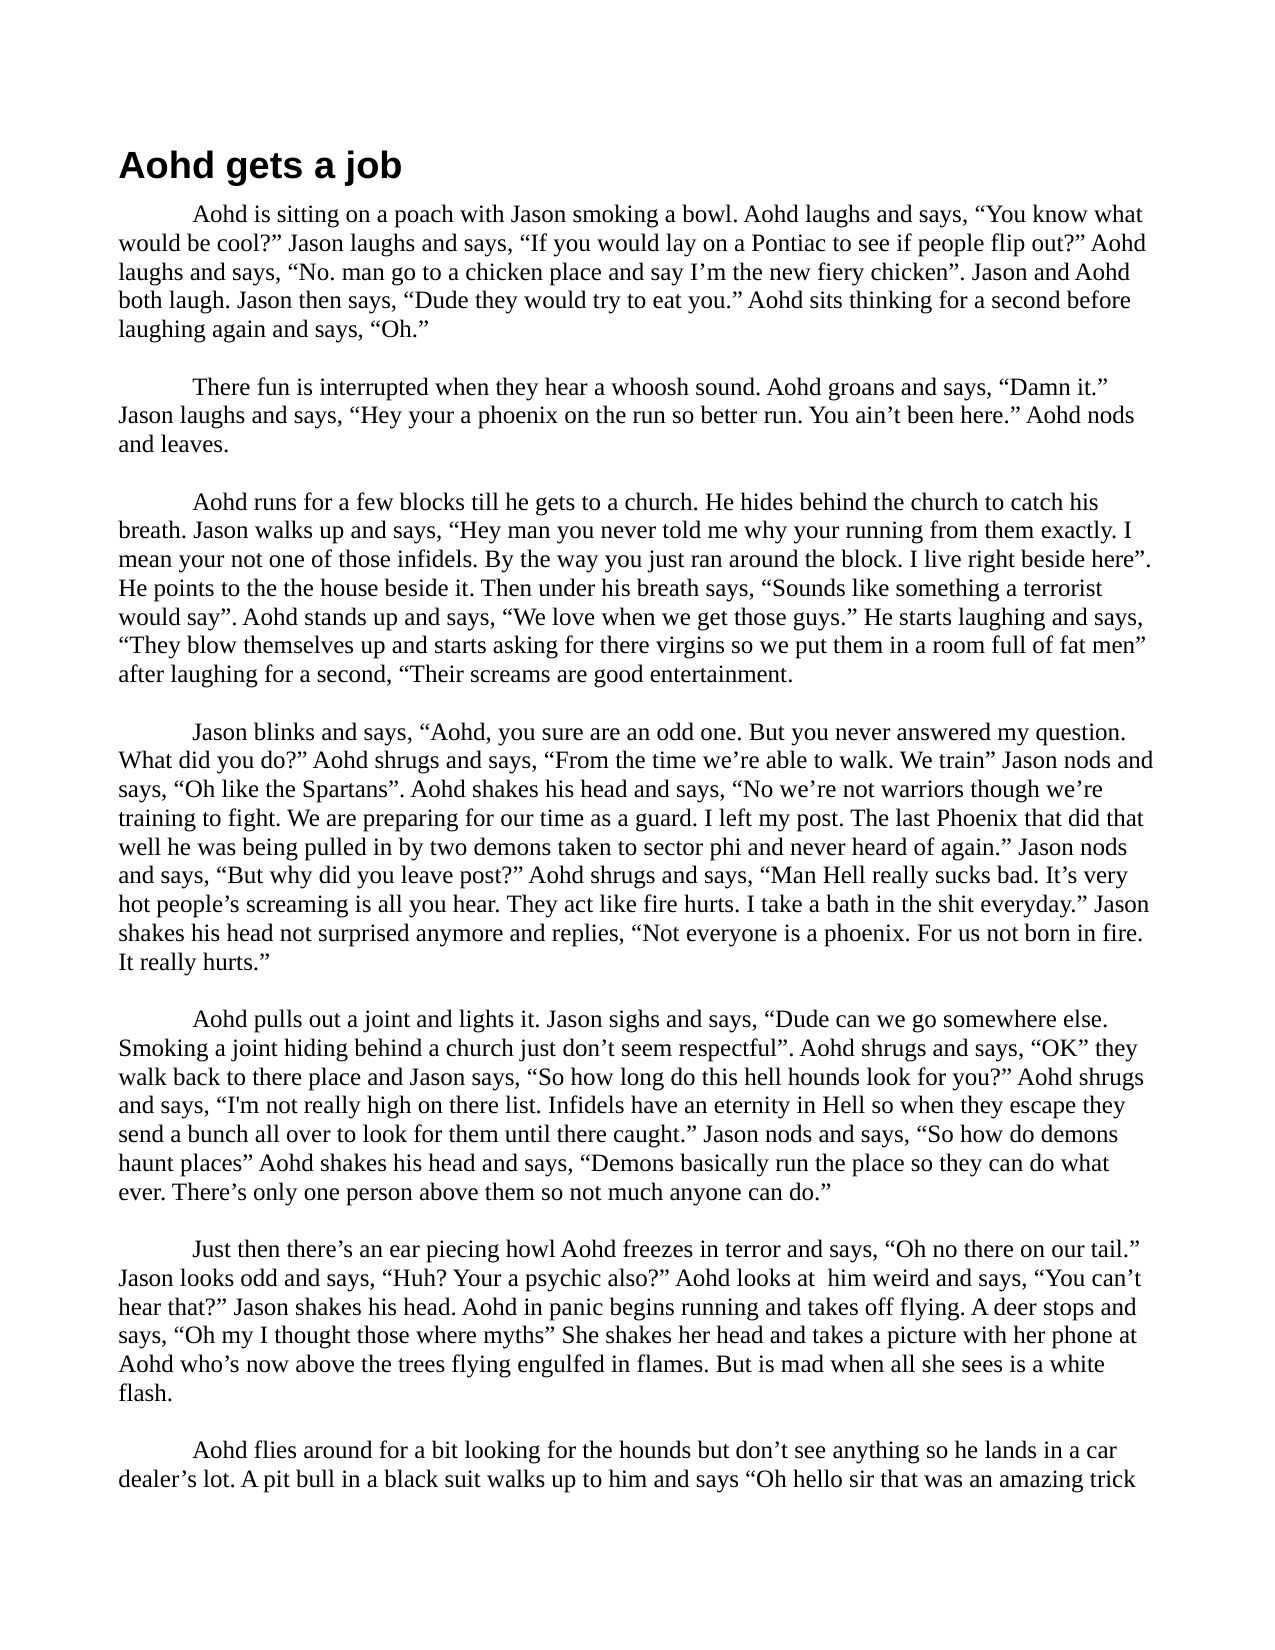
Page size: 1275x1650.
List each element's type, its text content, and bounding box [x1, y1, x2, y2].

subtitle Aohd gets a job [118, 143, 1157, 187]
text Aohd flies around for a bit looking for the hounds but don’t see anything so he lands in a car dealer’s lot. A pit bull in a black suit walks up to him and says “Oh hello sir that was an amazing trick [118, 1436, 1157, 1493]
text Aohd runs for a few blocks till he gets to a church. He hides behind the church to catch his breath. Jason walks up and says, “Hey man you never told me why your running from them exactly. I mean your not one of those infidels. By the way you just ran around the block. I live right beside here”. He points to the the house beside it. Then under his breath says, “Sounds like something a terrorist would say”. Aohd stands up and says, “We love when we get those guys.” He starts laughing and says, “They blow themselves up and starts asking for there virgins so we put them in a room full of fat men” after laughing for a second, “Their screams are good entertainment. [118, 487, 1157, 688]
text Aohd pulls out a joint and lights it. Jason sighs and says, “Dude can we go somewhere else. Smoking a joint hiding behind a church just don’t seem respectful”. Aohd shrugs and says, “OK” they walk back to there place and Jason says, “So how long do this hell hounds look for you?” Aohd shrugs and says, “I'm not really high on there list. Infidels have an eternity in Hell so when they escape they send a bunch all over to look for them until there caught.” Jason nods and says, “So how do demons haunt places” Aohd shakes his head and says, “Demons basically run the place so they can do what ever. There’s only one person above them so not much anyone can do.” [118, 1004, 1157, 1206]
text Jason blinks and says, “Aohd, you sure are an odd one. But you never answered my question. What did you do?” Aohd shrugs and says, “From the time we’re able to walk. We train” Jason nods and says, “Oh like the Spartans”. Aohd shakes his head and says, “No we’re not warriors though we’re training to fight. We are preparing for our time as a guard. I left my post. The last Phoenix that did that well he was being pulled in by two demons taken to sector phi and never heard of again.” Jason nods and says, “But why did you leave post?” Aohd shrugs and says, “Man Hell really sucks bad. It’s very hot people’s screaming is all you hear. They act like fire hurts. I take a bath in the shit everyday.” Jason shakes his head not surprised anymore and replies, “Not everyone is a phoenix. For us not born in fire. It really hurts.” [118, 717, 1157, 976]
text There fun is interrupted when they hear a whoosh sound. Aohd groans and says, “Damn it.” Jason laughs and says, “Hey your a phoenix on the run so better run. You ain’t been here.” Aohd nods and leaves. [118, 372, 1157, 458]
text Just then there’s an ear piecing howl Aohd freezes in terror and says, “Oh no there on our tail.” Jason looks odd and says, “Huh? Your a psychic also?” Aohd looks at him weird and says, “You can’t hear that?” Jason shakes his head. Aohd in panic begins running and takes off flying. A deer stops and says, “Oh my I thought those where myths” She shakes her head and takes a picture with her phone at Aohd who’s now above the trees flying engulfed in flames. But is mad when all she sees is a white flash. [118, 1234, 1157, 1407]
text Aohd is sitting on a poach with Jason smoking a bowl. Aohd laughs and says, “You know what would be cool?” Jason laughs and says, “If you would lay on a Pontiac to see if people flip out?” Aohd laughs and says, “No. man go to a chicken place and say I’m the new fiery chicken”. Jason and Aohd both laugh. Jason then says, “Dude they would try to eat you.” Aohd sits thinking for a second before laughing again and says, “Oh.” [118, 199, 1157, 343]
